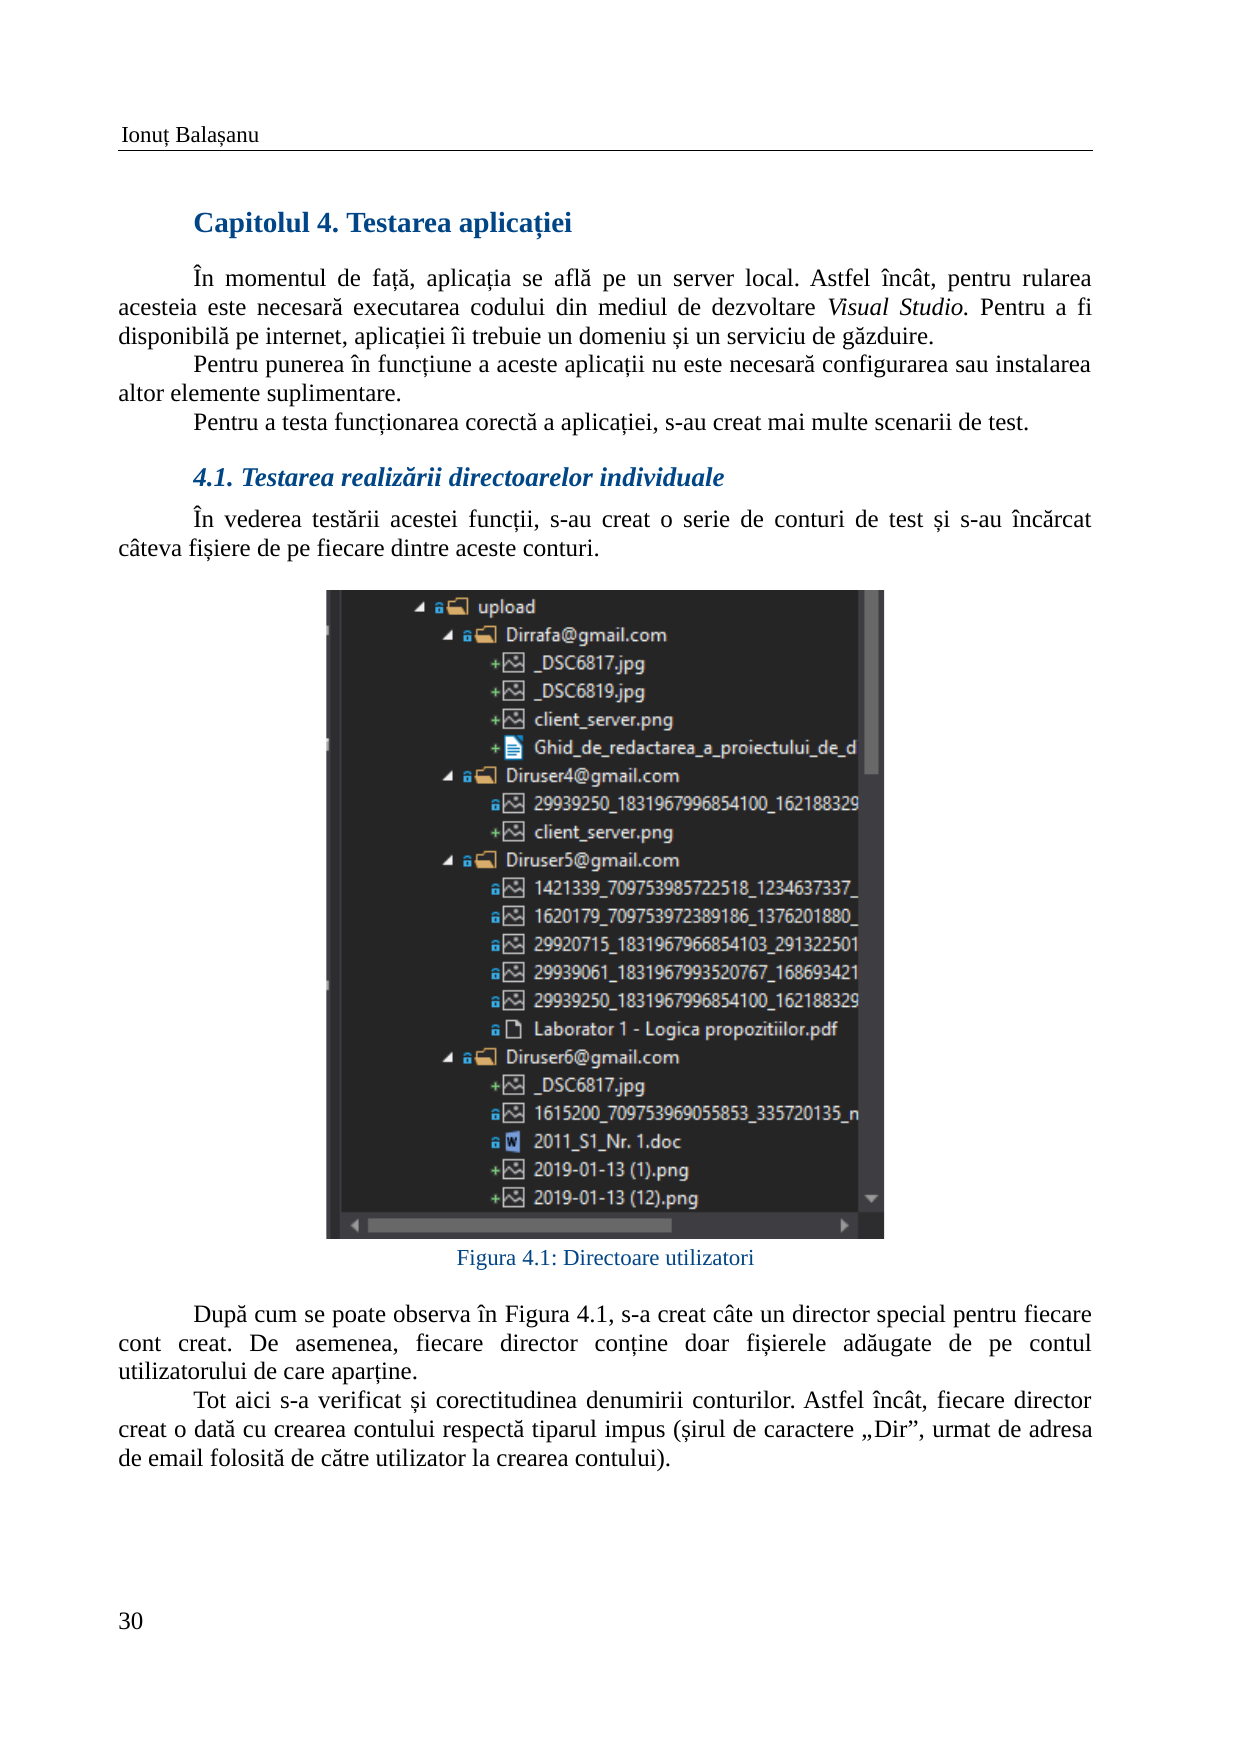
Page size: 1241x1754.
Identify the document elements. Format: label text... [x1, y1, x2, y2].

text În vederea testării acestei funcții, s-au creat o serie de conturi de test și s-au încărcat câteva fișiere de pe fiecare dintre aceste conturi. [118, 504, 1093, 562]
text Pentru a testa funcționarea corectă a aplicației, s-au creat mai multe scenarii de test. [118, 407, 1093, 436]
text După cum se poate observa în Figura 4.1, s-a creat câte un director special pentru fiecare cont creat. De asemenea, fiecare director conține doar fișierele adăugate de pe contul utilizatorului de care aparține. [118, 1299, 1093, 1385]
text În momentul de față, aplicația se află pe un server local. Astfel încât, pentru rularea acesteia este necesară executarea codului din mediul de dezvoltare Visual Studio. Pentru a fi disponibilă pe internet, aplicației îi trebuie un domeniu și un serviciu de găzduire. [118, 263, 1093, 349]
picture [326, 590, 885, 1239]
text Pentru punerea în funcțiune a aceste aplicații nu este necesară configurarea sau instalarea altor elemente suplimentare. [118, 349, 1093, 407]
text Tot aici s-a verificat și corectitudinea denumirii conturilor. Astfel încât, fiecare director creat o dată cu crearea contului respectă tiparul impus (șirul de caractere „Dir”, urmat de adresa de email folosită de către utilizator la crearea contului). [118, 1385, 1093, 1471]
text Figura 4.1: Directoare utilizatori [326, 1239, 884, 1270]
subtitle Testarea realizării directoarelor individuale [193, 461, 1093, 492]
subtitle Testarea aplicației [118, 205, 1093, 238]
